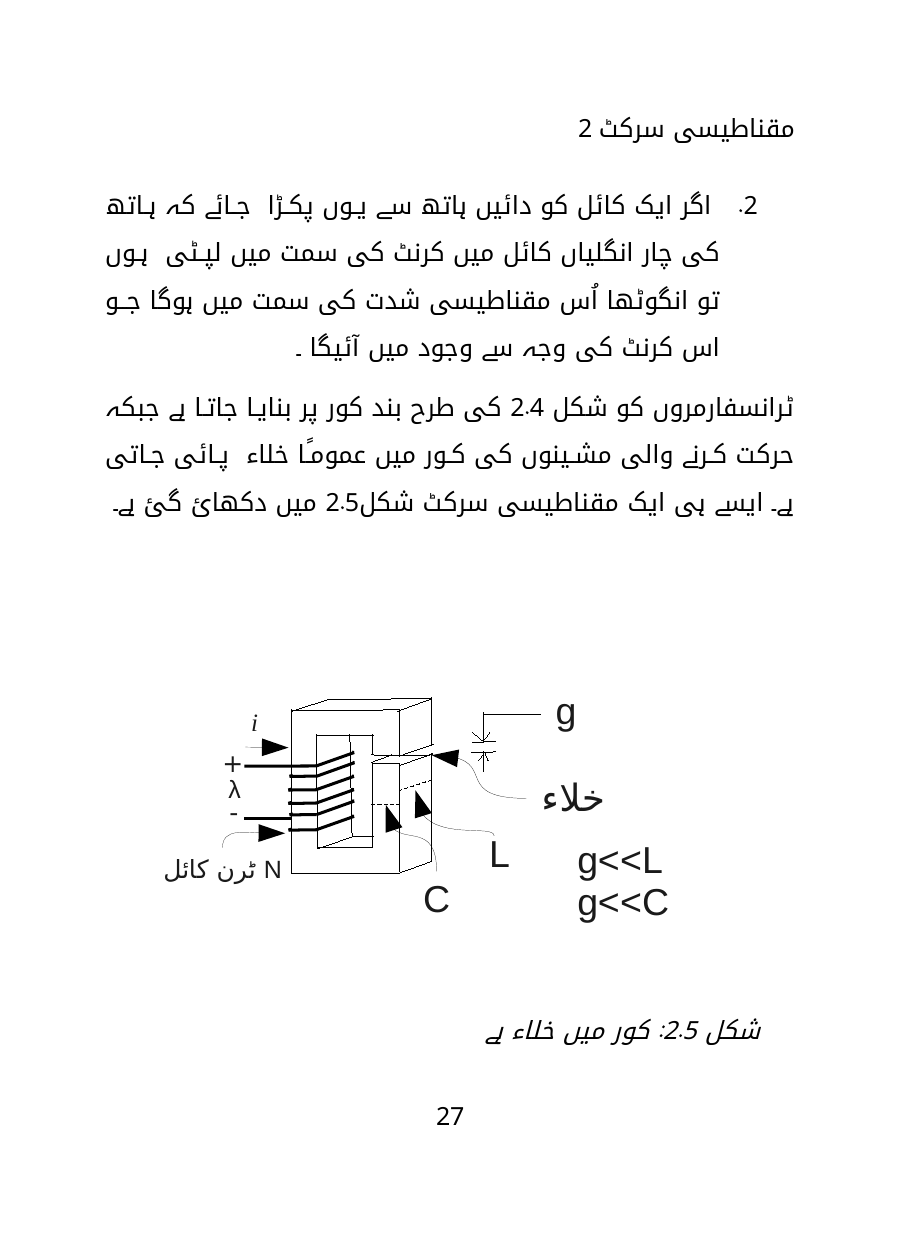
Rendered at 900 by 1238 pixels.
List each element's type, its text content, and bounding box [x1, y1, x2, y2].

list ٹرانسفارمروں کو شکل 2.4 کی طرح بند کور پر بنایا جاتا ہے جبکہ حرکت کرنے والی مشینوں کی کور میں عمومًا خلاء پائی جاتی ہے۔ ایسے ہی ایک مقناطیسی سرکٹ شکل2.5 میں دکھائ گئ ہے۔ [105, 384, 794, 527]
text شکل 2.5: کور میں خلاء ہے [140, 598, 760, 1055]
list اگر ایک کائل کو دائیں ہاتھ سے یوں پکڑا جائے کہ ہاتھ کی چار انگلیاں کائل میں کرنٹ کی سمت میں لپٹی ہوں تو انگوٹھا اُس مقناطیسی شدت کی سمت میں ہوگا جو اس کرنٹ کی وجہ سے وجود میں آئیگا ۔ [105, 182, 757, 372]
